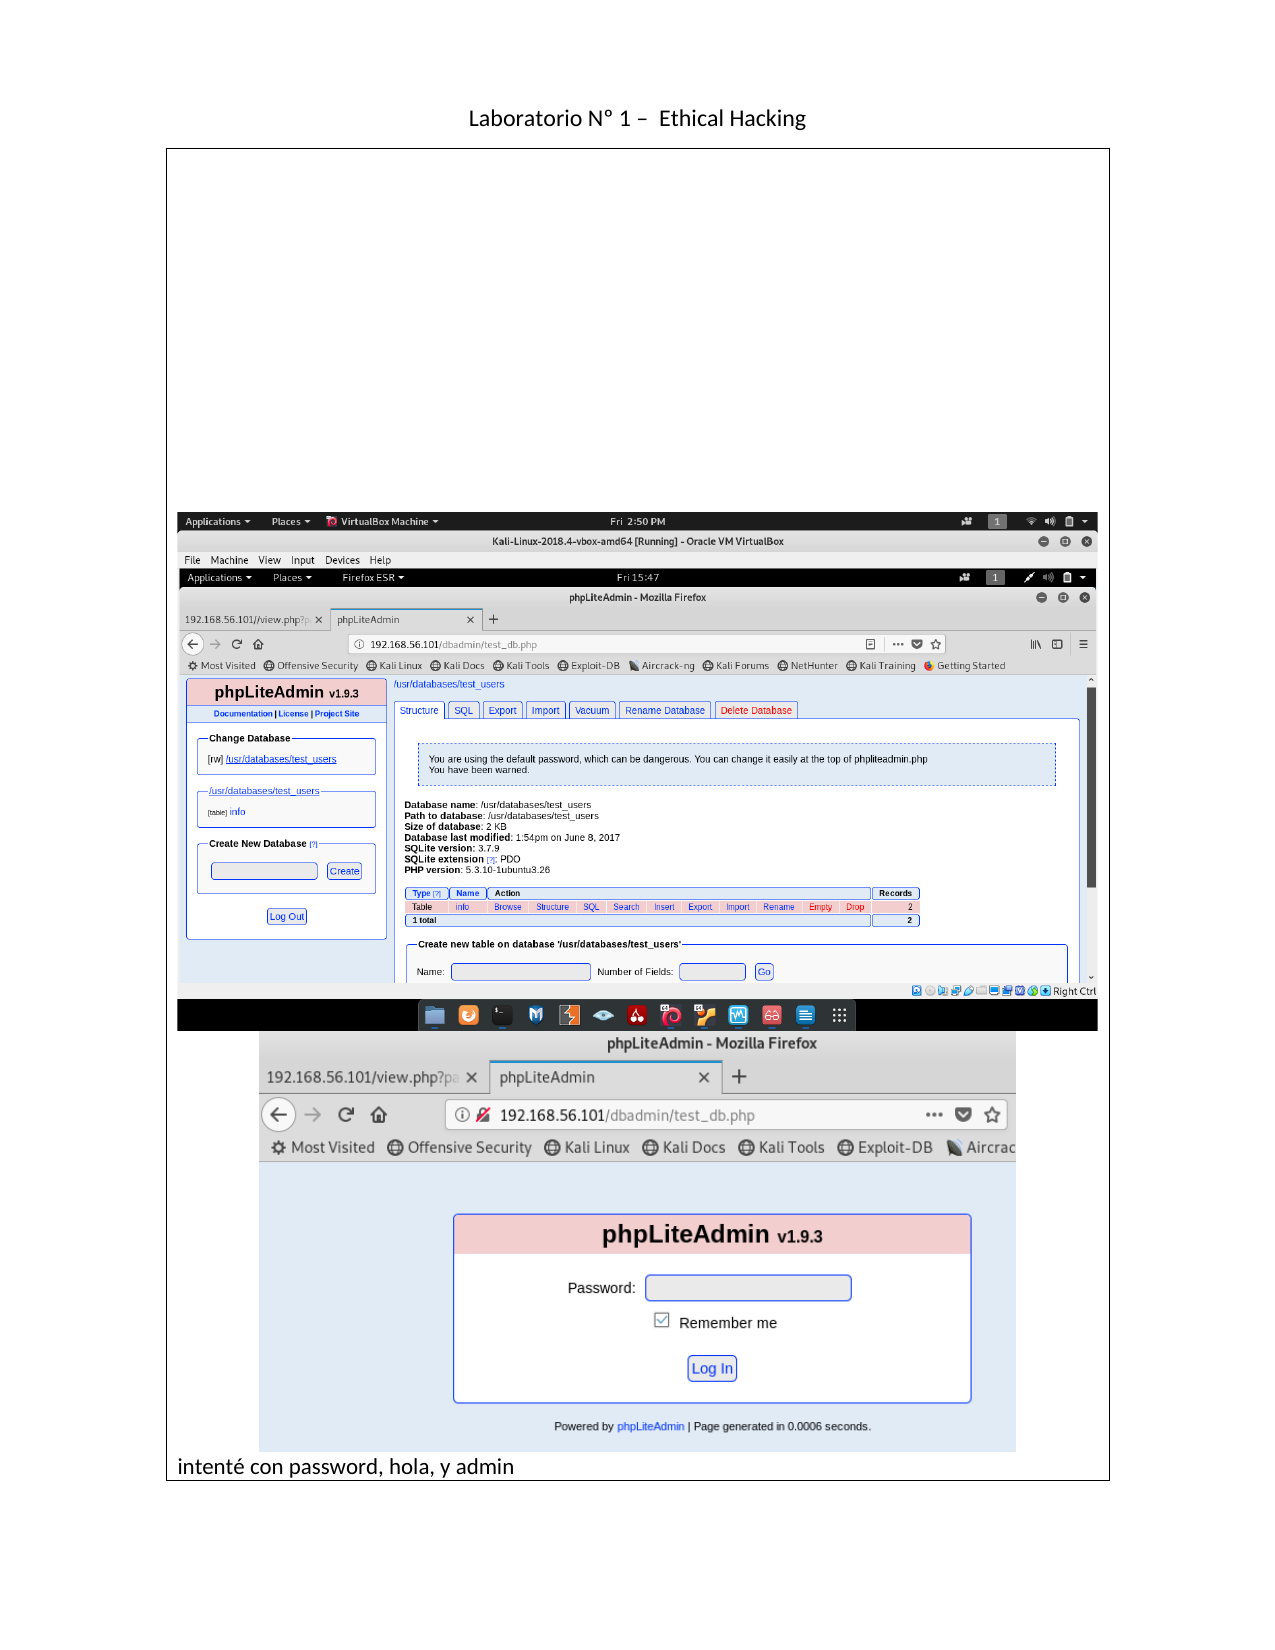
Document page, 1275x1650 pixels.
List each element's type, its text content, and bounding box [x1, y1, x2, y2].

table_header intenté con password, hola, y admin [167, 149, 1109, 1480]
picture [177, 512, 1098, 1452]
